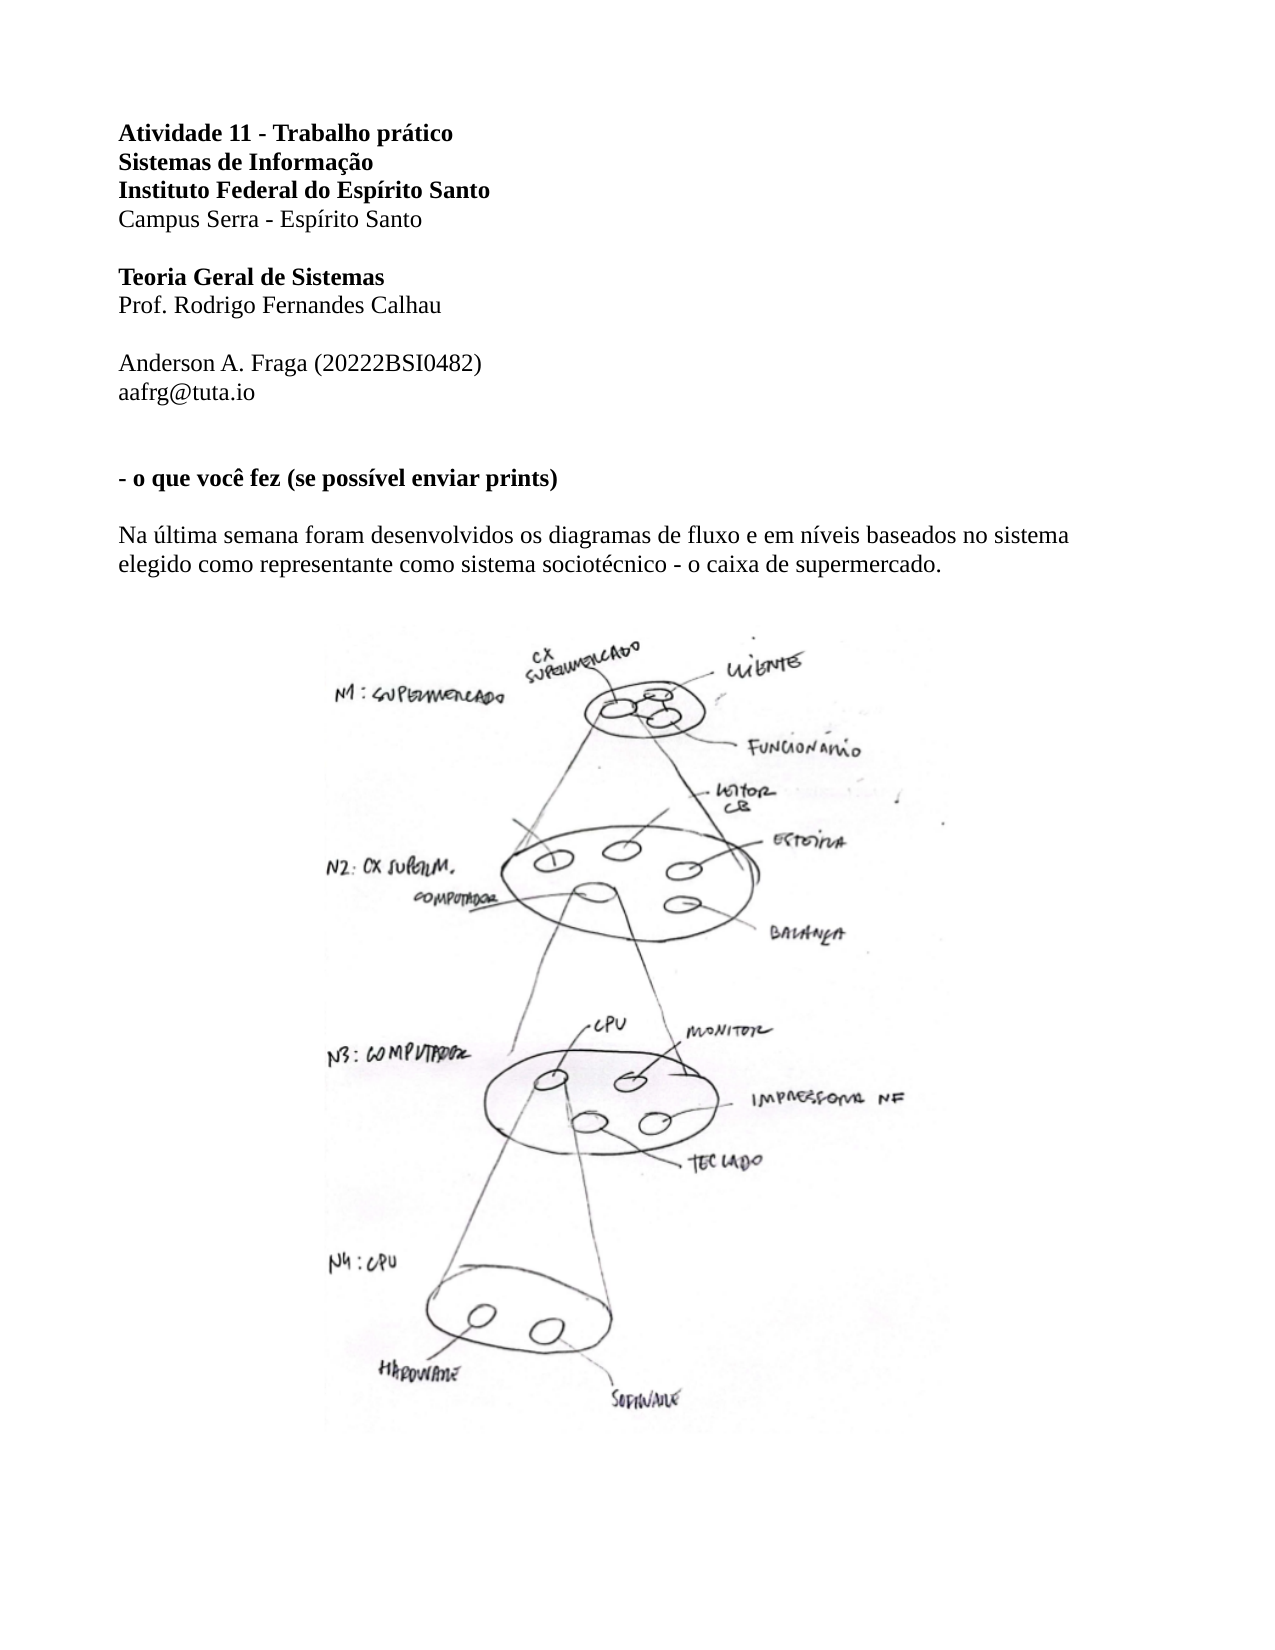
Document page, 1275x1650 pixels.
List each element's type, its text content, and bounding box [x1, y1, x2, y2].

text - o que você fez (se possível enviar prints) [118, 463, 1157, 492]
text Na última semana foram desenvolvidos os diagramas de fluxo e em níveis baseados no sistema [118, 521, 1157, 549]
text elegido como representante como sistema sociotécnico - o caixa de supermercado. [118, 549, 1157, 578]
text Teoria Geral de Sistemas [118, 262, 1157, 291]
picture [292, 606, 983, 1438]
text Prof. Rodrigo Fernandes Calhau [118, 291, 1157, 319]
text Atividade 11 - Trabalho prático [118, 118, 1157, 147]
text Anderson A. Fraga (20222BSI0482) [118, 348, 1157, 377]
text Instituto Federal do Espírito Santo [118, 176, 1157, 204]
text Campus Serra - Espírito Santo [118, 204, 1157, 233]
text aafrg@tuta.io [118, 377, 1157, 406]
text Sistemas de Informação [118, 147, 1157, 176]
